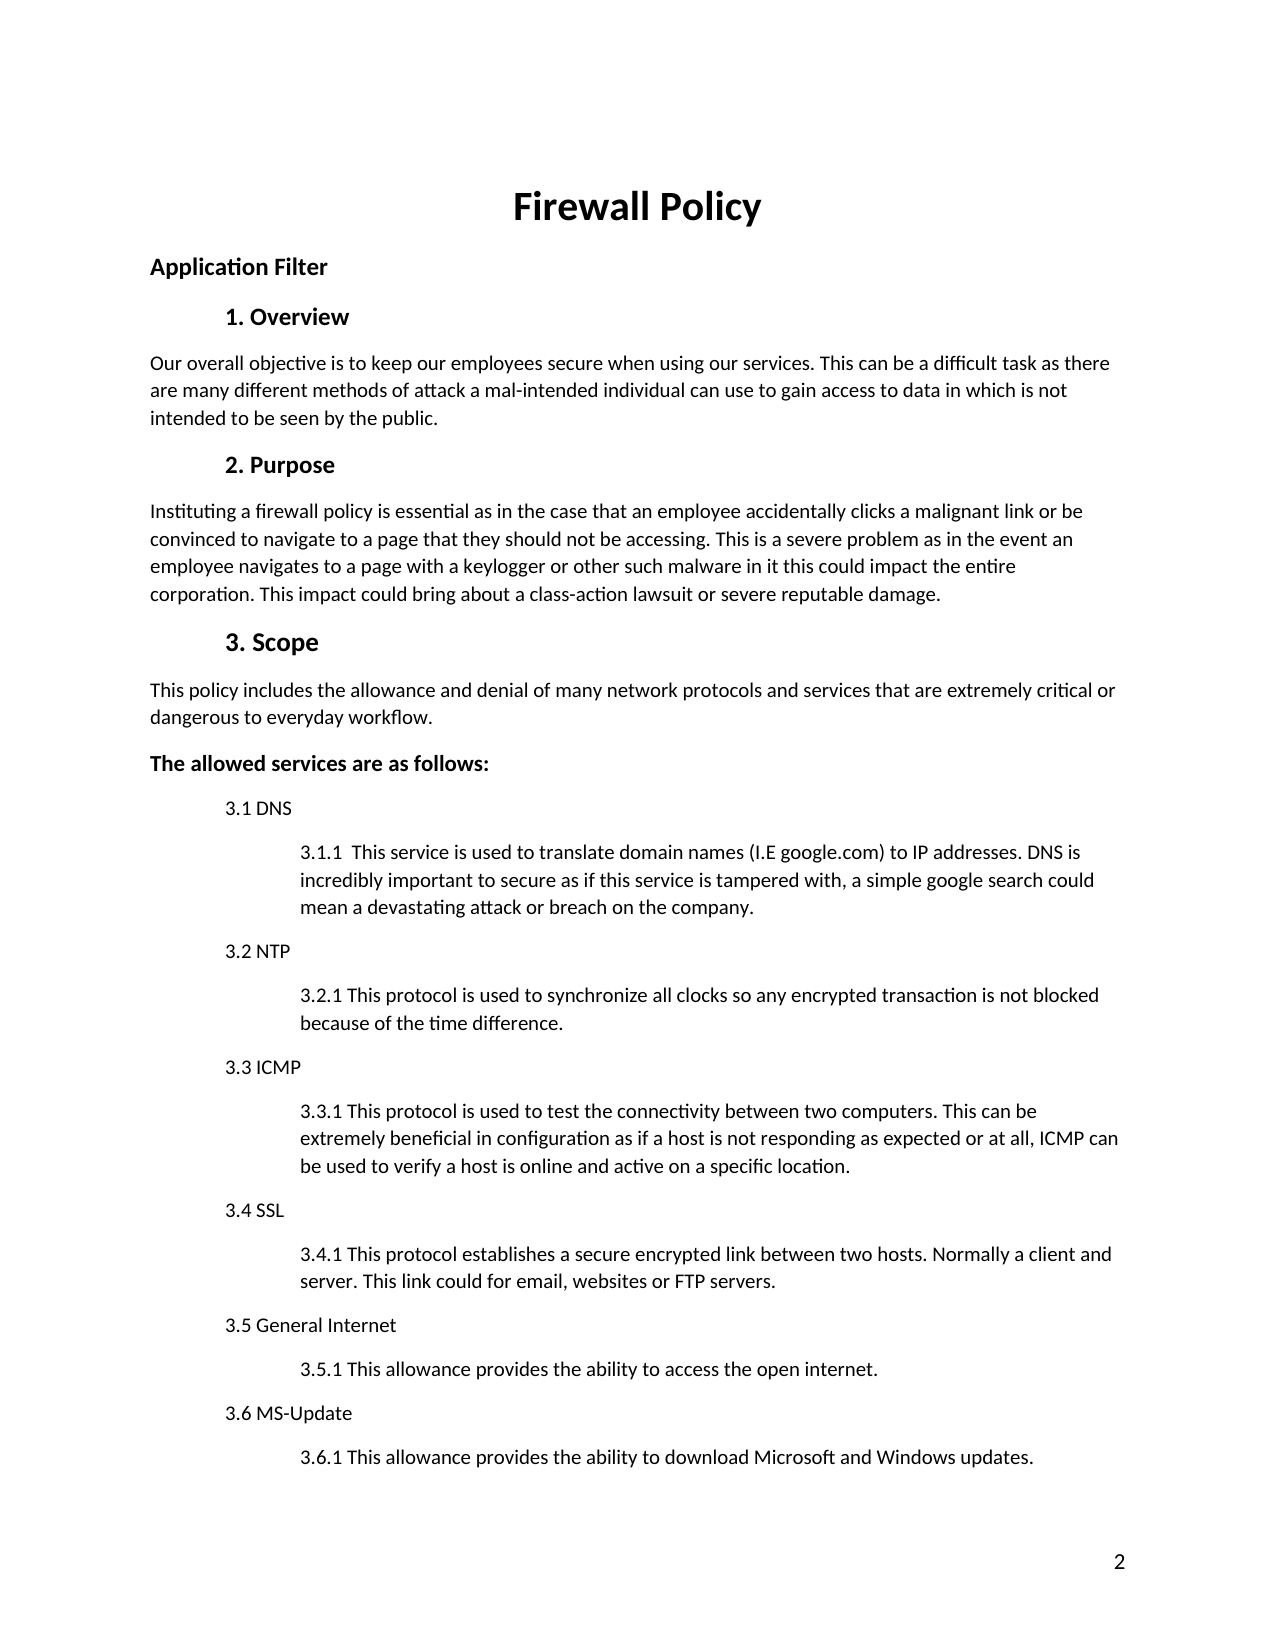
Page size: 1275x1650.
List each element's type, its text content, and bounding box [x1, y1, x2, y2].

text Instituting a firewall policy is essential as in the case that an employee accidentally clicks a malignant link or be convinced to navigate to a page that they should not be accessing. This is a severe problem as in the event an employee navigates to a page with a keylogger or other such malware in it this could impact the entire corporation. This impact could bring about a class-action lawsuit or severe reputable damage. [150, 499, 1125, 606]
text 3.6.1 This allowance provides the ability to download Microsoft and Windows updates. [300, 1444, 1125, 1470]
text 3.5 General Internet [225, 1312, 1125, 1338]
text 3. Scope [150, 625, 1125, 658]
text 3.5.1 This allowance provides the ability to access the open internet. [300, 1356, 1125, 1382]
text 3.1.1 This service is used to translate domain names (I.E google.com) to IP addresses. DNS is incredibly important to secure as if this service is tampered with, a simple google search could mean a devastating attack or breach on the company. [300, 839, 1125, 920]
text 3.2.1 This protocol is used to synchronize all clocks so any encrypted transaction is not blocked because of the time difference. [300, 982, 1125, 1035]
text 3.2 NTP [225, 938, 1125, 964]
text This policy includes the allowance and denial of many network protocols and services that are extremely critical or dangerous to everyday workflow. [150, 677, 1125, 730]
text Our overall objective is to keep our employees secure when using our services. This can be a difficult task as there are many different methods of attack a mal-intended individual can use to gain access to data in which is not intended to be seen by the public. [150, 350, 1125, 430]
text 1. Overview [225, 301, 1125, 331]
text 3.1 DNS [150, 796, 1125, 821]
text 3.6 MS-Update [225, 1401, 1125, 1426]
text 2. Purpose [150, 449, 1125, 479]
text 3.4 SSL [225, 1197, 1125, 1222]
text The allowed services are as follows: [150, 749, 1125, 777]
text 3.3.1 This protocol is used to test the connectivity between two computers. This can be extremely beneficial in configuration as if a host is not responding as expected or at all, ICMP can be used to verify a host is online and active on a specific location. [300, 1098, 1125, 1178]
text Firewall Policy [150, 179, 1125, 230]
text 3.3 ICMP [225, 1054, 1125, 1079]
text 3.4.1 This protocol establishes a secure encrypted link between two hosts. Normally a client and server. This link could for email, websites or FTP servers. [300, 1241, 1125, 1294]
text Application Filter [150, 251, 1125, 282]
